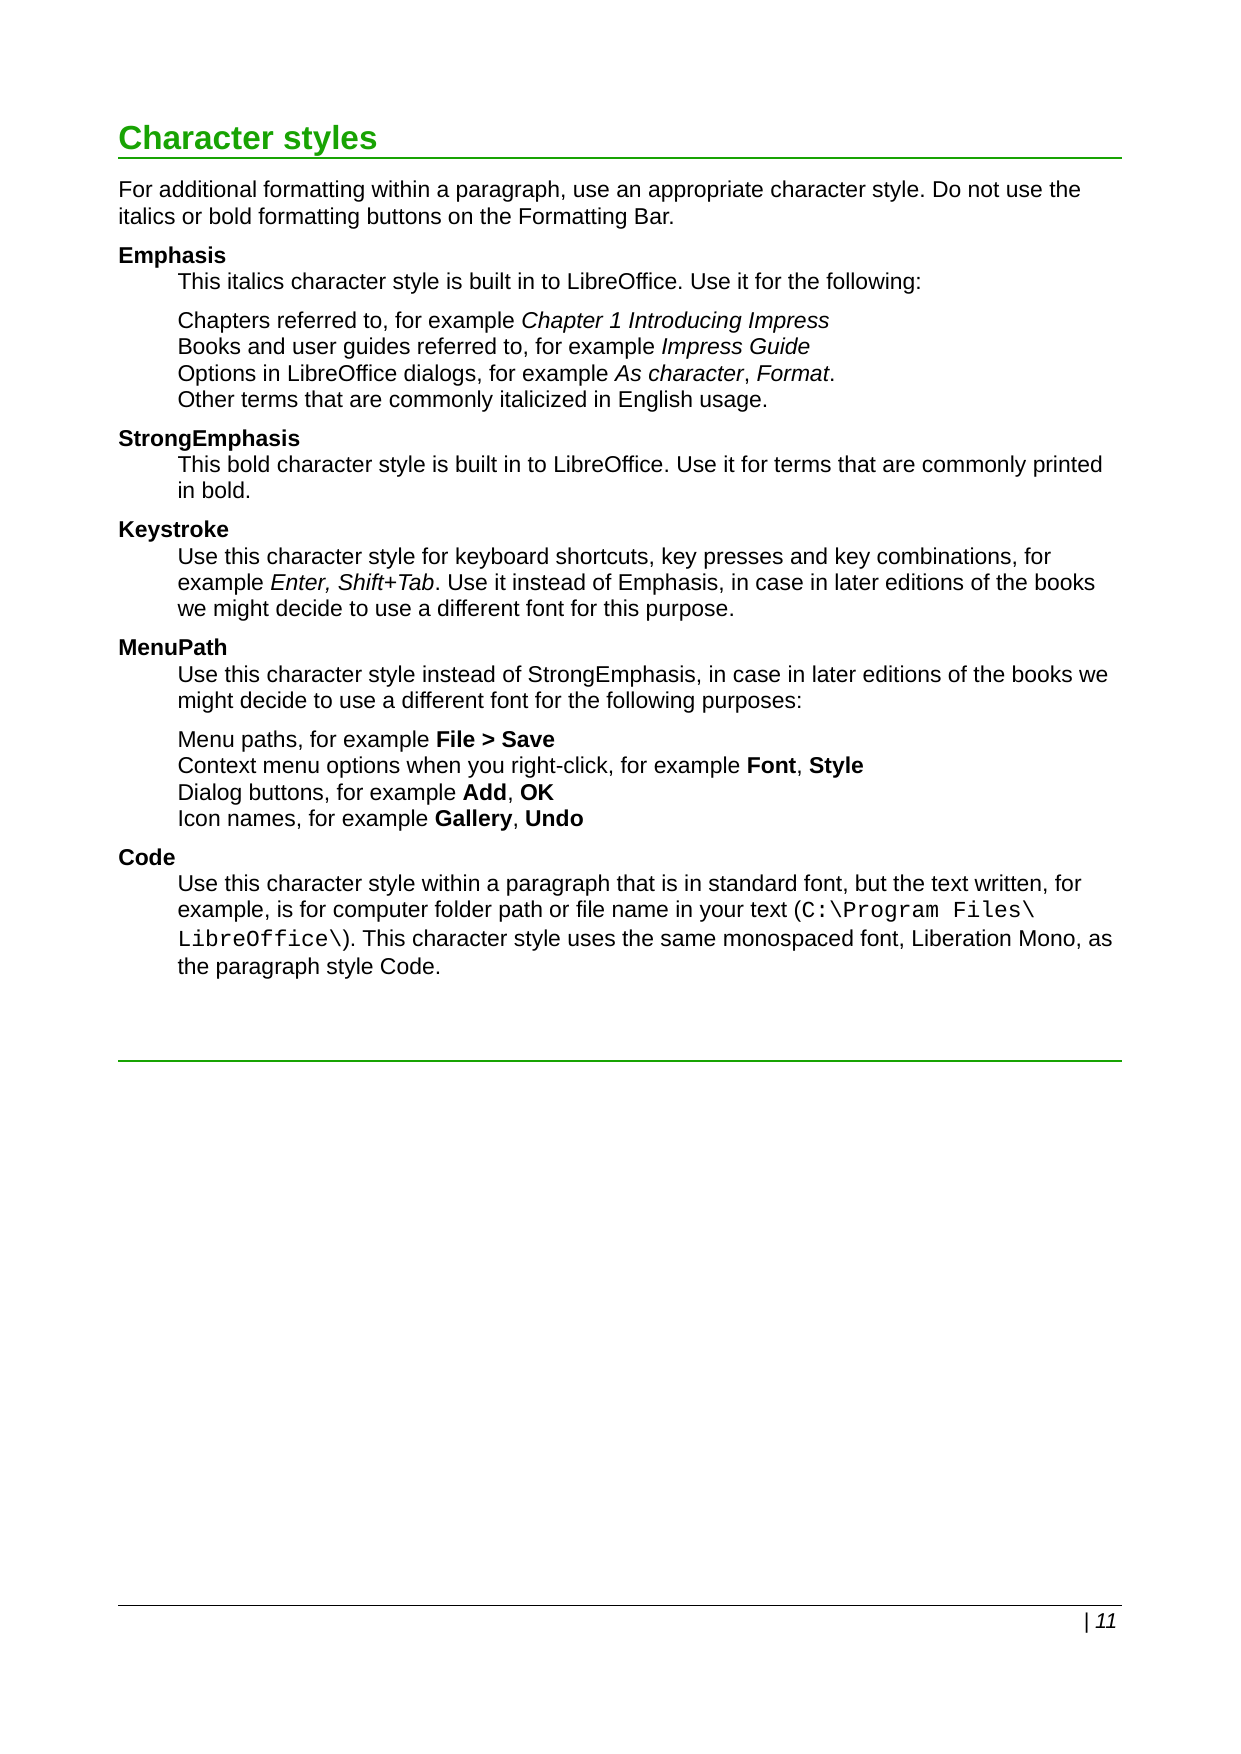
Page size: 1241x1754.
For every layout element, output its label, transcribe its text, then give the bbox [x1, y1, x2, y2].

text MenuPath [118, 634, 1122, 661]
subtitle Character styles [118, 118, 1122, 157]
text Keystroke [118, 516, 1122, 543]
text Use this character style for keyboard shortcuts, key presses and key combinations, for example Enter, Shift+Tab. Use it instead of Emphasis, in case in later editions of the books we might decide to use a different font for this purpose. [177, 543, 1122, 622]
text Use this character style instead of StrongEmphasis, in case in later editions of the books we might decide to use a different font for the following purposes: [177, 661, 1122, 713]
text For additional formatting within a paragraph, use an appropriate character style. Do not use the italics or bold formatting buttons on the Formatting Bar. [118, 176, 1122, 229]
text Menu paths, for example File > Save Context menu options when you right-click, for example Font, Style Dialog buttons, for example Add, OK Icon names, for example Gallery, Undo [177, 726, 1122, 831]
text This bold character style is built in to LibreOffice. Use it for terms that are commonly printed in bold. [177, 451, 1122, 504]
text StrongEmphasis [118, 425, 1122, 451]
text Chapters referred to, for example Chapter 1 Introducing Impress Books and user guides referred to, for example Impress Guide Options in LibreOffice dialogs, for example As character, Format. Other terms that are commonly italicized in English usage. [177, 307, 1122, 412]
text Code [118, 844, 1122, 870]
text This italics character style is built in to LibreOffice. Use it for the following: [177, 268, 1122, 294]
text Use this character style within a paragraph that is in standard font, but the text written, for example, is for computer folder path or file name in your text (C:\Program Files\LibreOffice\). This character style uses the same monospaced font, Liberation Mono, as the paragraph style Code. [177, 870, 1122, 979]
text Emphasis [118, 242, 1122, 268]
